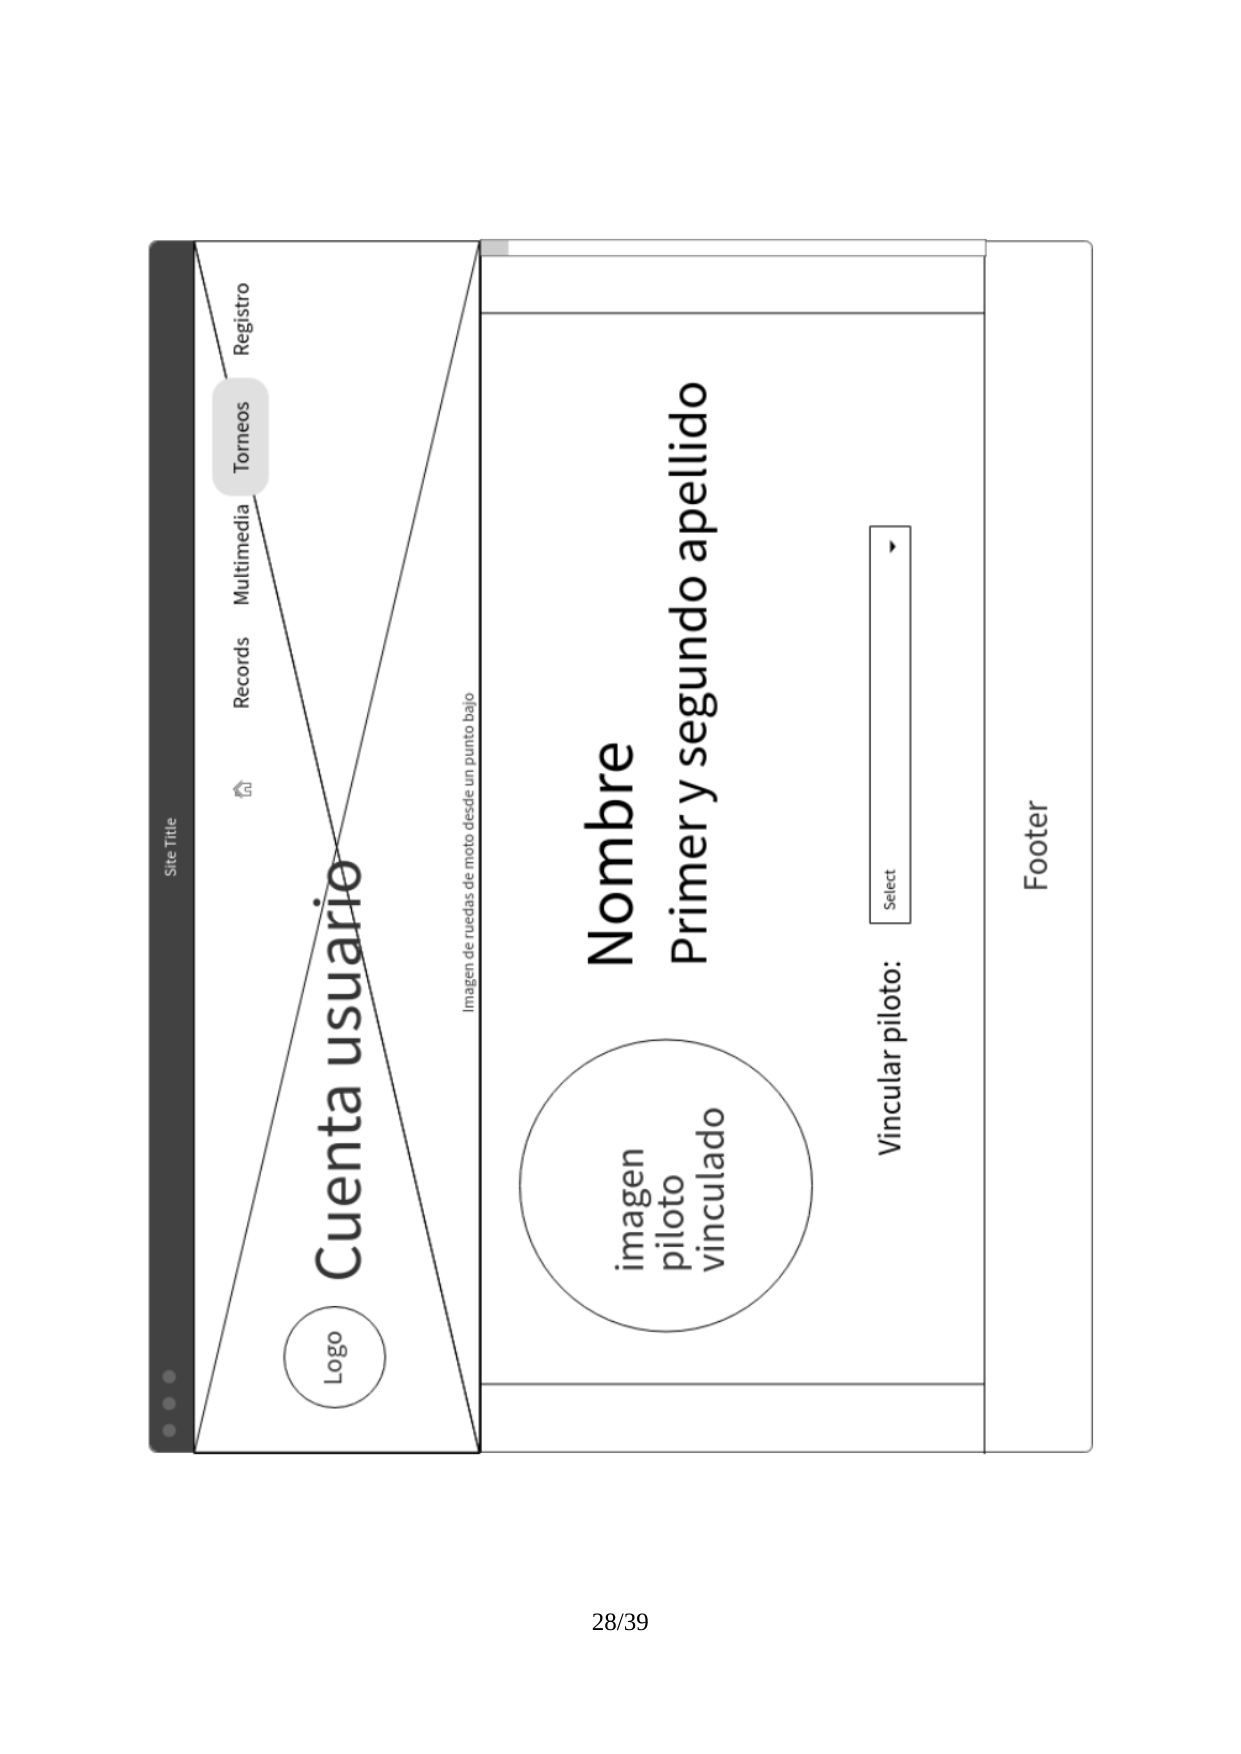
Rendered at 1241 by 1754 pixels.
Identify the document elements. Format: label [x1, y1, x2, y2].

picture [137, 222, 1105, 1463]
